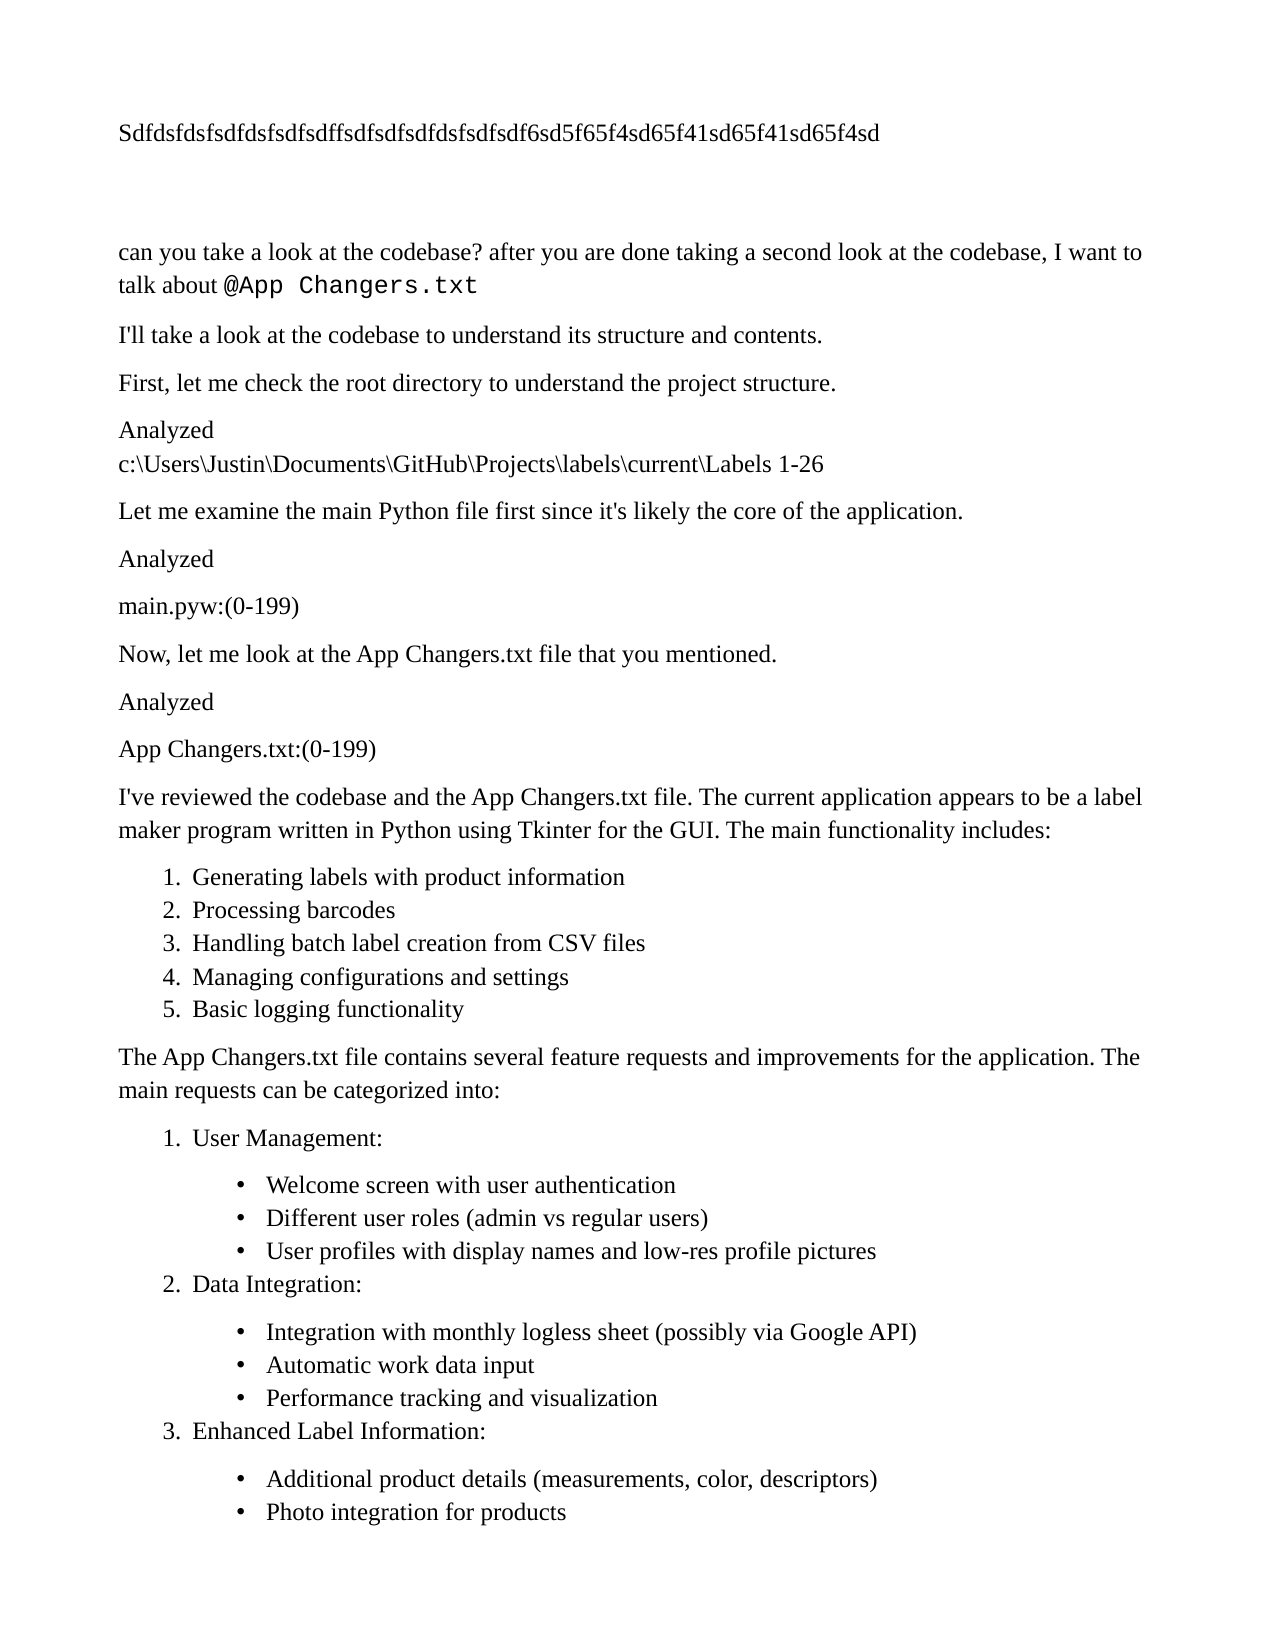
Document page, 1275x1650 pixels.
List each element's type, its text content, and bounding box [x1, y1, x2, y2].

text can you take a look at the codebase? after you are done taking a second look at the codebase, I want to talk about @App Changers.txt [118, 204, 1157, 301]
text First, let me check the root directory to understand the project structure. [118, 368, 1157, 397]
list Integration with monthly logless sheet (possibly via Google API) [236, 1317, 1157, 1346]
text c:\Users\Justin\Documents\GitHub\Projects\labels\current\Labels 1-26 [118, 449, 1157, 477]
list Managing configurations and settings [162, 962, 1157, 990]
list Enhanced Label Information: [162, 1416, 1157, 1445]
text Analyzed [118, 416, 1157, 444]
list Additional product details (measurements, color, descriptors) [236, 1464, 1157, 1492]
list User Management: [162, 1123, 1157, 1152]
list User profiles with display names and low-res profile pictures [236, 1236, 1157, 1265]
text The App Changers.txt file contains several feature requests and improvements for the application. The main requests can be categorized into: [118, 1042, 1157, 1104]
text Analyzed [118, 544, 1157, 573]
text Sdfdsfdsfsdfdsfsdfsdffsdfsdfsdfdsfsdfsdf6sd5f65f4sd65f41sd65f41sd65f4sd [118, 118, 1157, 147]
list Generating labels with product information [162, 862, 1157, 891]
text App Changers.txt:(0-199) [118, 734, 1157, 763]
text Now, let me look at the App Changers.txt file that you mentioned. [118, 639, 1157, 668]
list Automatic work data input [236, 1350, 1157, 1379]
list Handling batch label creation from CSV files [162, 928, 1157, 957]
text I'll take a look at the codebase to understand its structure and contents. [118, 320, 1157, 349]
list Data Integration: [162, 1269, 1157, 1298]
list Basic logging functionality [162, 994, 1157, 1023]
text main.pyw:(0-199) [118, 591, 1157, 620]
text Let me examine the main Python file first since it's likely the core of the application. [118, 496, 1157, 525]
list Processing barcodes [162, 896, 1157, 924]
list Performance tracking and visualization [236, 1383, 1157, 1412]
list Welcome screen with user authentication [236, 1170, 1157, 1199]
text I've reviewed the codebase and the App Changers.txt file. The current application appears to be a label maker program written in Python using Tkinter for the GUI. The main functionality includes: [118, 782, 1157, 844]
list Different user roles (admin vs regular users) [236, 1203, 1157, 1232]
text Analyzed [118, 687, 1157, 715]
list Photo integration for products [236, 1497, 1157, 1526]
